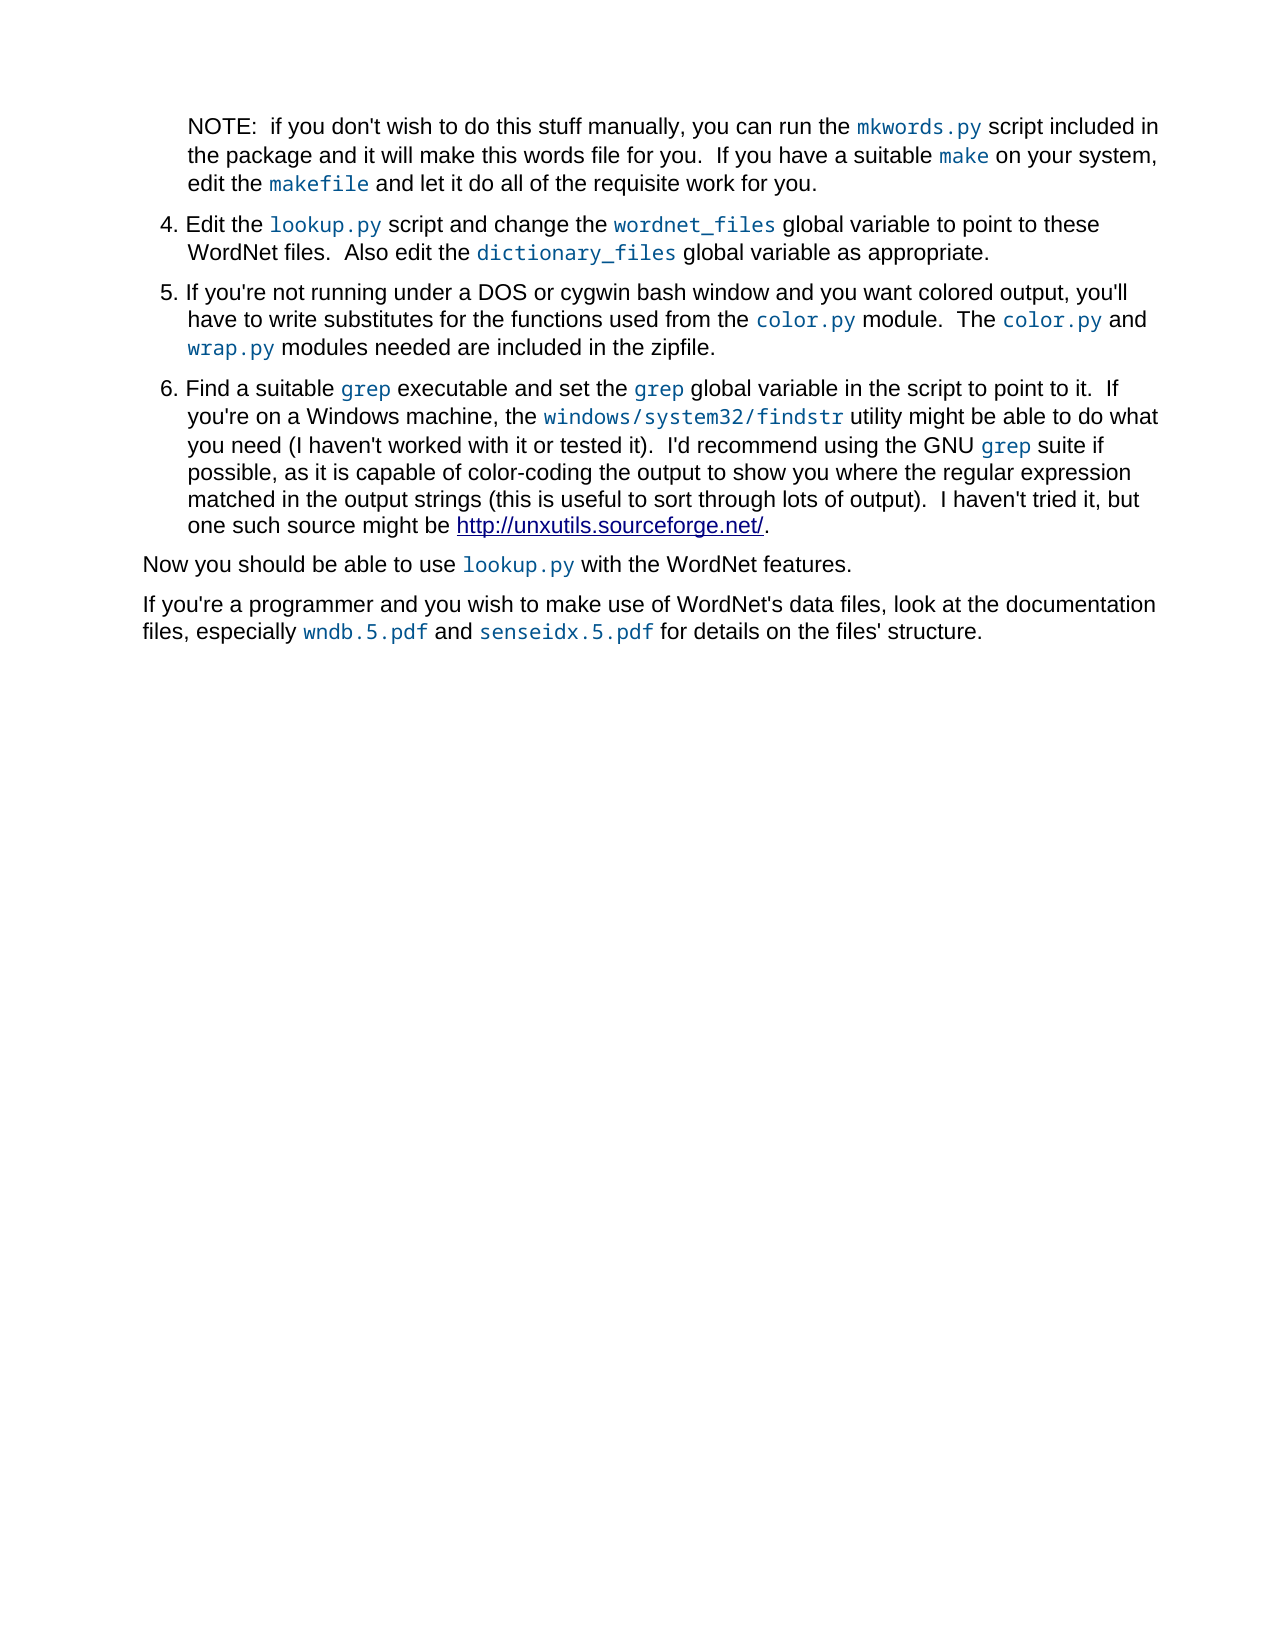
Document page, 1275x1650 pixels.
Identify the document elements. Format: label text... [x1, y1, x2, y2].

list Edit the lookup.py script and change the wordnet_files global variable to point to these WordNet files. Also edit the dictionary_files global variable as appropriate. [172, 210, 1162, 267]
list Find a suitable grep executable and set the grep global variable in the script to point to it. If you're on a Windows machine, the windows/system32/findstr utility might be able to do what you need (I haven't worked with it or tested it). I'd recommend using the GNU grep suite if possible, as it is capable of color-coding the output to show you where the regular expression matched in the output strings (this is useful to sort through lots of output). I haven't tried it, but one such source might be http://unxutils.sourceforge.net/. [172, 374, 1162, 538]
text Now you should be able to use lookup.py with the WordNet features. [142, 550, 1162, 579]
list If you're not running under a DOS or cygwin bash window and you want colored output, you'll have to write substitutes for the functions used from the color.py module. The color.py and wrap.py modules needed are included in the zipfile. [172, 279, 1162, 362]
text If you're a programmer and you wish to make use of WordNet's data files, look at the documentation files, especially wndb.5.pdf and senseidx.5.pdf for details on the files' structure. [142, 591, 1162, 645]
list Copy the index.sense file to where the lookup.py script is installed and rename it; I recommend using the name words.wordnet, but you can name it anything you want. Then, using your editor and/or stream tools, remove the regular expression %.*$ from every line in the index.sense file (i.e., delete from the % character to the end of the line on each line). Then run the sort -u command on the file's contents to sort them in order and keep only unique lines. NOTE: if you don't wish to do this stuff manually, you can run the mkwords.py script included in the package and it will make this words file for you. If you have a suitable make on your system, edit the makefile and let it do all of the requisite work for you. [172, 112, 1162, 198]
